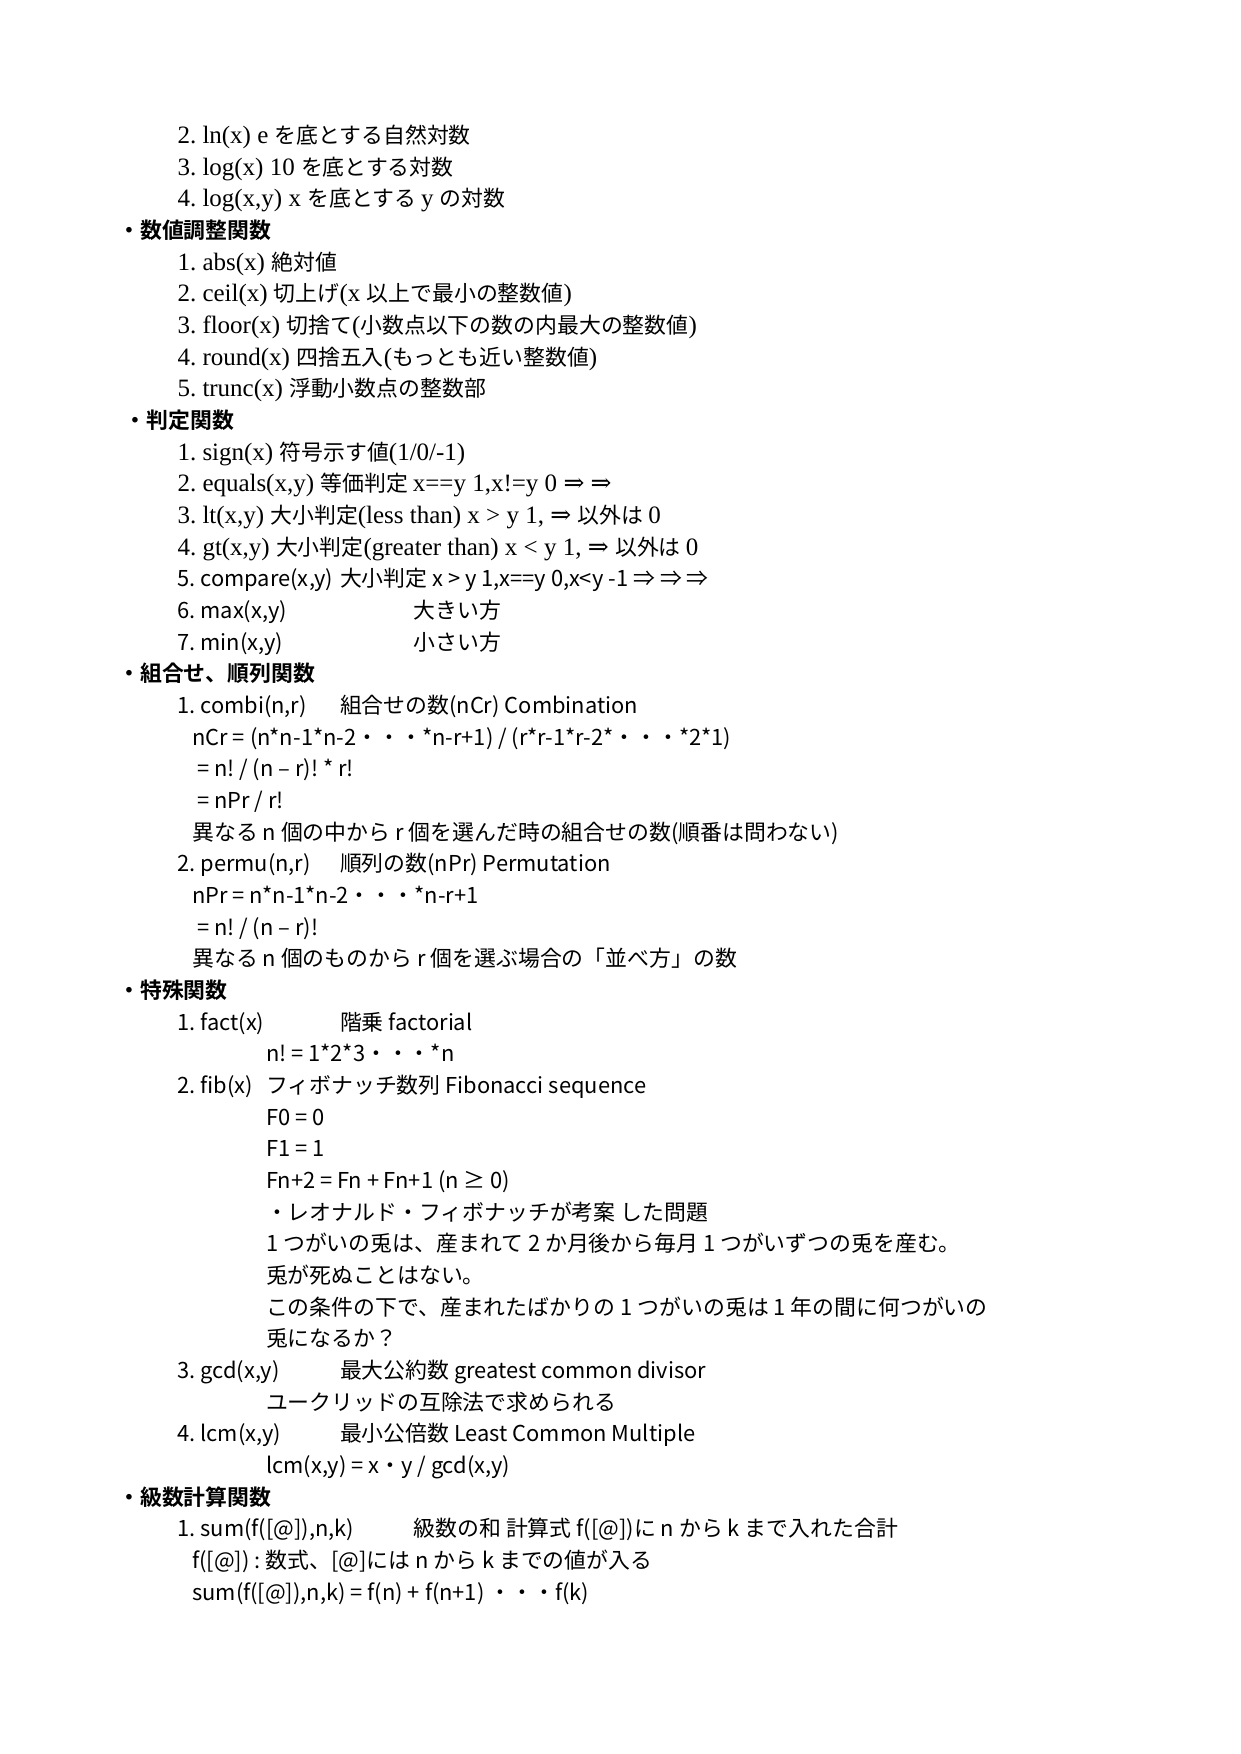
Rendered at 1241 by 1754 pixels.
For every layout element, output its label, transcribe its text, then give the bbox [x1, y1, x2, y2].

text F1 = 1 [177, 1131, 1122, 1163]
text 4. log(x,y) x を底とする y の対数 [177, 181, 1122, 213]
text n! = 1*2*3・・・*n [177, 1036, 1122, 1068]
text ユークリッドの互除法で求められる [177, 1385, 1122, 1416]
text ・レオナルド・フィボナッチが考案 した問題 [177, 1195, 1122, 1226]
text Fn+2 = Fn + Fn+1 (n ≥ 0) [177, 1163, 1122, 1195]
text 異なる n 個の中から r 個を選んだ時の組合せの数(順番は問わない) [177, 815, 1122, 846]
text 1. fact(x) 階乗 factorial [177, 1005, 1122, 1036]
text この条件の下で、産まれたばかりの 1 つがいの兎は 1 年の間に何つがいの [177, 1290, 1122, 1321]
text 3. log(x) 10 を底とする対数 [177, 150, 1122, 181]
text 7. min(x,y) 小さい方 [177, 625, 1122, 656]
text 2. fib(x) フィボナッチ数列 Fibonacci sequence [177, 1068, 1122, 1100]
text 2. ceil(x) 切上げ(x 以上で最小の整数値) [177, 276, 1122, 308]
text 4. gt(x,y) 大小判定(greater than) x < y 1, ⇒ 以外は 0 [177, 530, 1122, 561]
text 兎になるか？ [177, 1321, 1122, 1353]
text 1. sign(x) 符号示す値(1/0/-1) [177, 435, 1122, 466]
text 4. round(x) 四捨五入(もっとも近い整数値) [177, 340, 1122, 371]
text ・級数計算関数 [118, 1480, 1122, 1511]
text 異なる n 個のものから r 個を選ぶ場合の「並べ方」の数 [177, 941, 1122, 973]
text sum(f([@]),n,k) = f(n) + f(n+1) ・・・f(k) [177, 1575, 1122, 1606]
text = n! / (n – r)! [177, 910, 1122, 941]
text 5. compare(x,y) 大小判定 x > y 1,x==y 0,x<y -1 ⇒ ⇒ ⇒ [177, 561, 1122, 593]
text 3. floor(x) 切捨て(小数点以下の数の内最大の整数値) [177, 308, 1122, 340]
text ・組合せ、順列関数 [118, 656, 1122, 688]
text 1. sum(f([@]),n,k) 級数の和 計算式 f([@])に n から k まで入れた合計 [177, 1511, 1122, 1543]
text 兎が死ぬことはない。 [177, 1258, 1122, 1290]
text lcm(x,y) = x・y / gcd(x,y) [177, 1448, 1122, 1480]
text ・特殊関数 [118, 973, 1122, 1005]
text ・判定関数 [118, 403, 1122, 435]
text 2. ln(x) e を底とする自然対数 [177, 118, 1122, 150]
text nCr = (n*n-1*n-2・・・*n-r+1) / (r*r-1*r-2*・・・*2*1) [177, 720, 1122, 751]
text 2. permu(n,r) 順列の数(nPr) Permutation [177, 846, 1122, 878]
text F0 = 0 [177, 1100, 1122, 1131]
text 2. equals(x,y) 等価判定 x==y 1,x!=y 0 ⇒ ⇒ [177, 466, 1122, 498]
text f([@]) : 数式、[@]には n から k までの値が入る [177, 1543, 1122, 1575]
text 3. gcd(x,y) 最大公約数 greatest common divisor [177, 1353, 1122, 1385]
text nPr = n*n-1*n-2・・・*n-r+1 [177, 878, 1122, 910]
text = nPr / r! [177, 783, 1122, 815]
text = n! / (n – r)! * r! [177, 751, 1122, 783]
text 5. trunc(x) 浮動小数点の整数部 [177, 371, 1122, 403]
text 4. lcm(x,y) 最小公倍数 Least Common Multiple [177, 1416, 1122, 1448]
text 3. lt(x,y) 大小判定(less than) x > y 1, ⇒ 以外は 0 [177, 498, 1122, 530]
text 1. combi(n,r) 組合せの数(nCr) Combination [177, 688, 1122, 720]
text 6. max(x,y) 大きい方 [177, 593, 1122, 625]
text 1 つがいの兎は、産まれて 2 か月後から毎月 1 つがいずつの兎を産む。 [177, 1226, 1122, 1258]
text 1. abs(x) 絶対値 [177, 245, 1122, 276]
text ・数値調整関数 [118, 213, 1122, 245]
